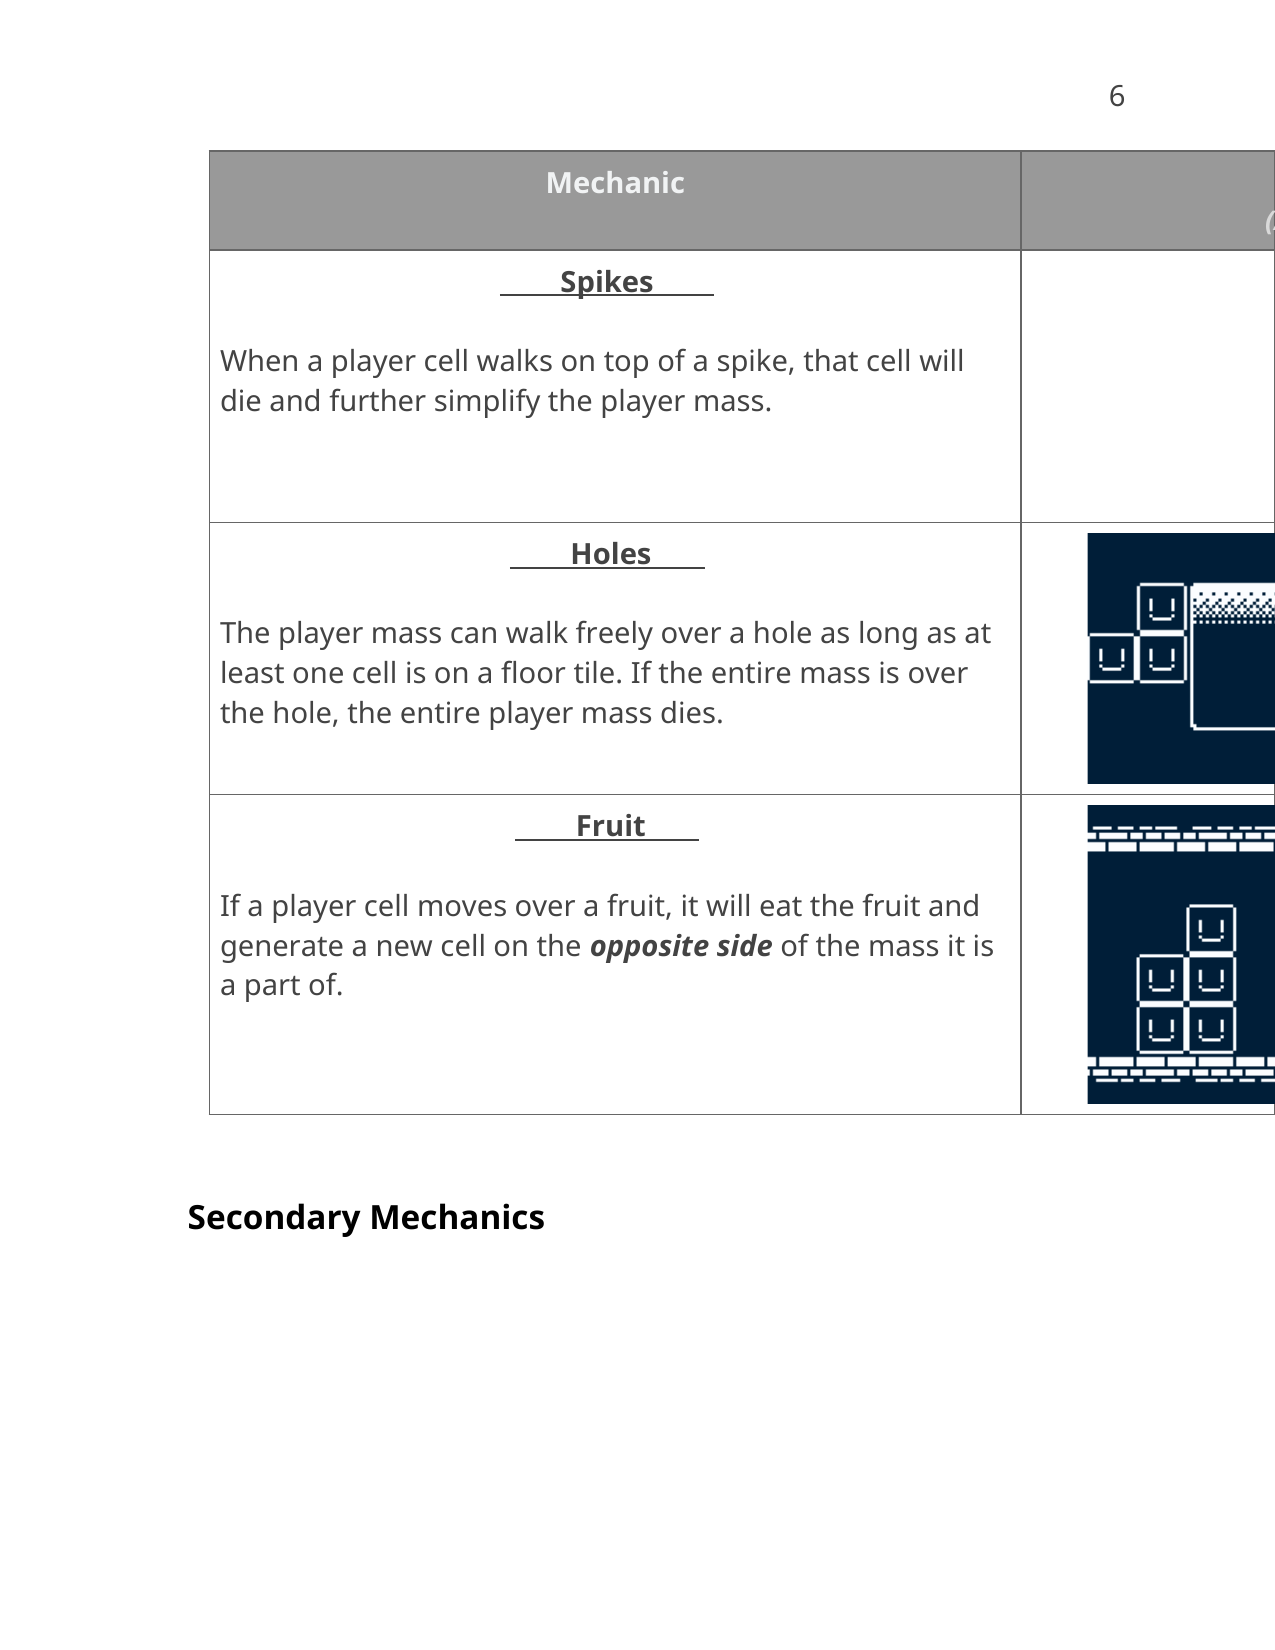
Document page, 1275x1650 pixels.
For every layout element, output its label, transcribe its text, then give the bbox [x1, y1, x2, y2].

table_cell [1022, 523, 1274, 794]
table_header Mechanic [210, 152, 1020, 249]
subtitle Secondary Mechanics [187, 1194, 1125, 1239]
table_cell Holes a The player mass can walk freely over a hole as long as at least one cell is on a floor tile. If the entire mass is over the hole, the entire player mass dies. [210, 523, 1020, 794]
table_cell Fruit a If a player cell moves over a fruit, it will eat the fruit and generate a new cell on the opposite side of the mass it is a part of. [210, 795, 1020, 1113]
picture [1087, 533, 1275, 784]
table_cell [1022, 795, 1274, 1113]
table_header Animated Mockup (Art not necessarily final) [1022, 152, 1274, 249]
picture [1087, 805, 1275, 1104]
table_cell [1022, 251, 1274, 521]
table_cell Spikes a When a player cell walks on top of a spike, that cell will die and further simplify the player mass. [210, 251, 1020, 521]
